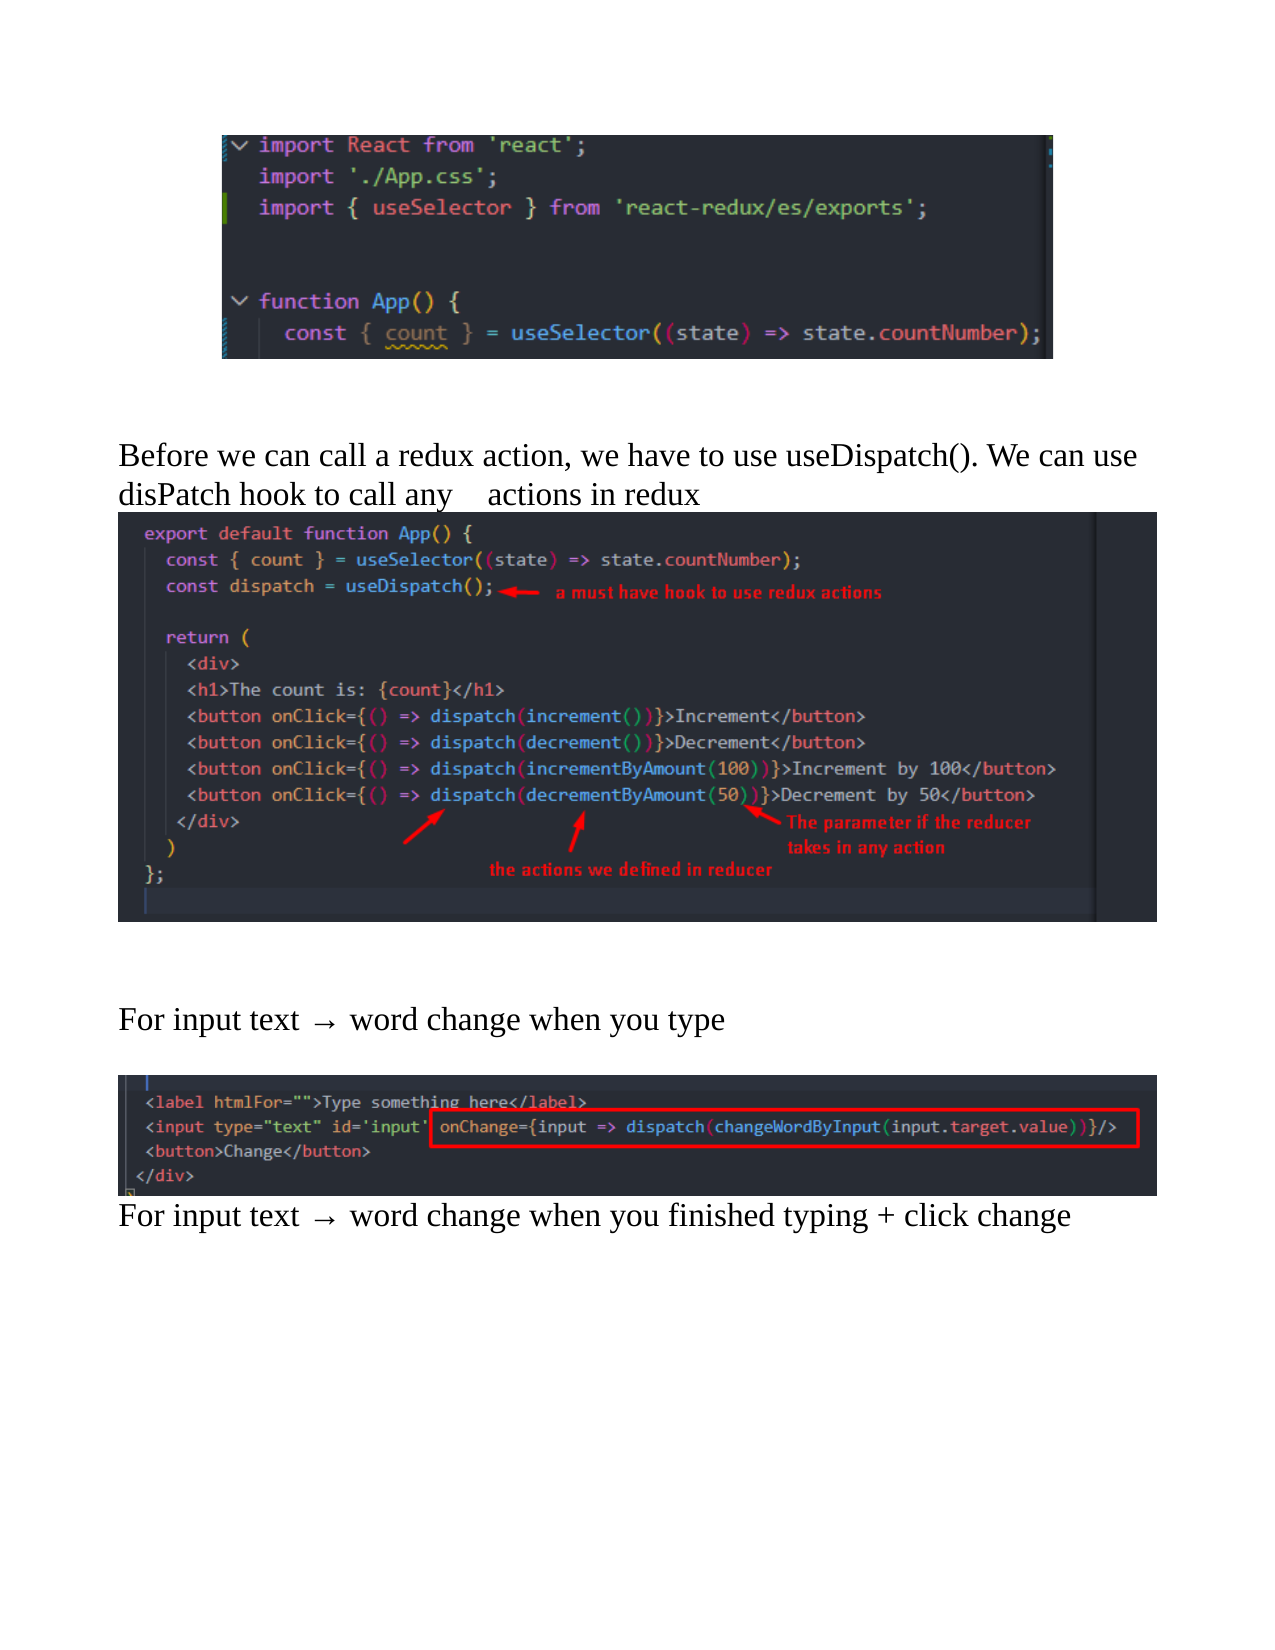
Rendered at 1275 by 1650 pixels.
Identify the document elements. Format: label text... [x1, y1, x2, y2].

text For input text → word change when you finished typing + click change [118, 1196, 1157, 1234]
picture [118, 1075, 1157, 1196]
picture [221, 135, 1054, 359]
text Before we can call a redux action, we have to use useDispatch(). We can use disPatch hook to call any actions in redux [118, 436, 1157, 512]
text For input text → word change when you type [118, 999, 1157, 1037]
picture [118, 512, 1157, 922]
